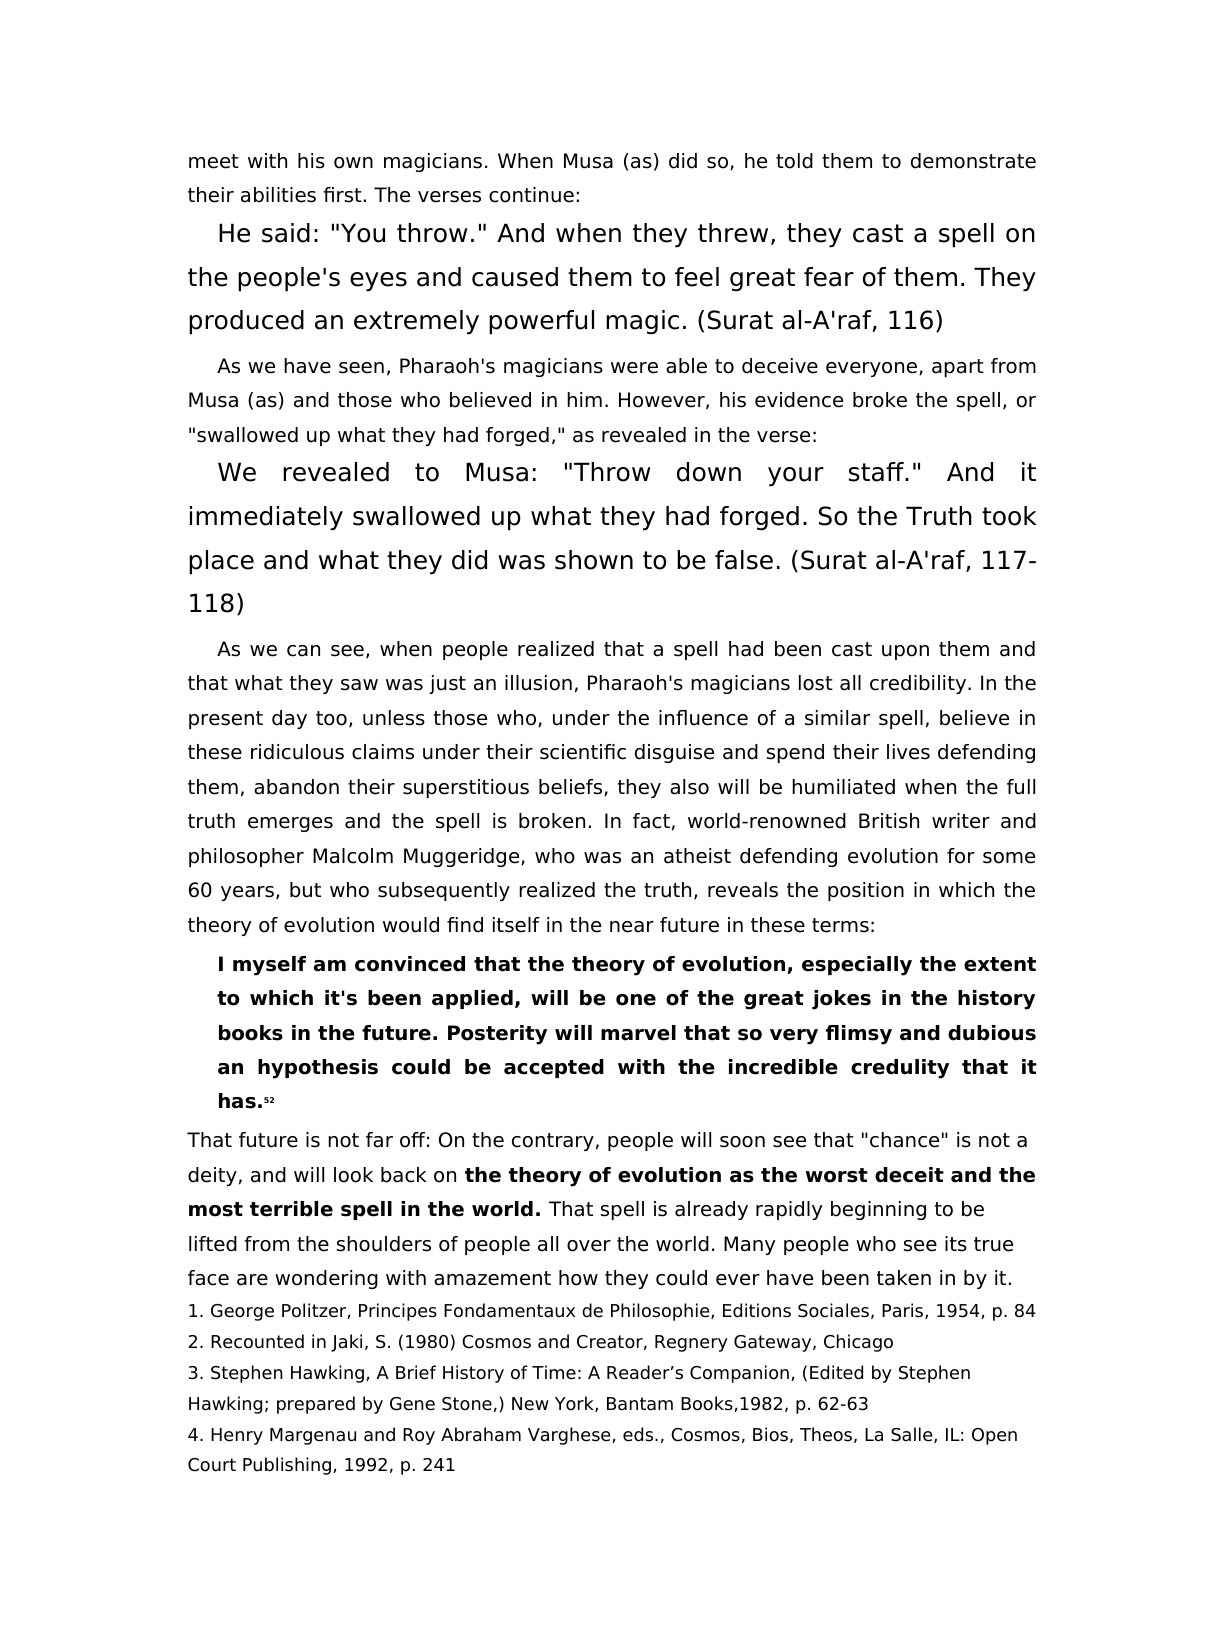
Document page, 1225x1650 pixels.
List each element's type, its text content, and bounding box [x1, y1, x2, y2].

text 3. Stephen Hawking, A Brief History of Time: A Reader’s Companion, (Edited by Stephen Hawking; prepared by Gene Stone,) New York, Bantam Books,1982, p. 62-63 [187, 1363, 1037, 1414]
text We revealed to Musa: "Throw down your staff." And it immediately swallowed up what they had forged. So the Truth took place and what they did was shown to be false. (Surat al-A'raf, 117-118) [187, 458, 1037, 619]
text meet with his own magicians. When Musa (as) did so, he told them to demonstrate their abilities first. The verses continue: [187, 150, 1037, 207]
text 2. Recounted in Jaki, S. (1980) Cosmos and Creator, Regnery Gateway, Chicago [187, 1332, 1037, 1352]
text I myself am convinced that the theory of evolution, especially the extent to which it's been applied, will be one of the great jokes in the history books in the future. Posterity will marvel that so very flimsy and dubious an hypothesis could be accepted with the incredible credulity that it has.52 [217, 953, 1037, 1114]
text 4. Henry Margenau and Roy Abraham Varghese, eds., Cosmos, Bios, Theos, La Salle, IL: Open Court Publishing, 1992, p. 241 [187, 1424, 1037, 1476]
text As we can see, when people realized that a spell had been cast upon them and that what they saw was just an illusion, Pharaoh's magicians lost all credibility. In the present day too, unless those who, under the influence of a similar spell, believe in these ridiculous claims under their scientific disguise and spend their lives defending them, abandon their superstitious beliefs, they also will be humiliated when the full truth emerges and the spell is broken. In fact, world-renowned British writer and philosopher Malcolm Muggeridge, who was an atheist defending evolution for some 60 years, but who subsequently realized the truth, reveals the position in which the theory of evolution would find itself in the near future in these terms: [187, 638, 1037, 937]
text He said: "You throw." And when they threw, they cast a spell on the people's eyes and caused them to feel great fear of them. They produced an extremely powerful magic. (Surat al-A'raf, 116) [187, 219, 1037, 336]
text That future is not far off: On the contrary, people will soon see that "chance" is not a deity, and will look back on the theory of evolution as the worst deceit and the most terrible spell in the world. That spell is already rapidly beginning to be lifted from the shoulders of people all over the world. Many people who see its true face are wondering with amazement how they could ever have been taken in by it. 1. George Politzer, Principes Fondamentaux de Philosophie, Editions Sociales, Paris, 1954, p. 84 [187, 1129, 1037, 1321]
text As we have seen, Pharaoh's magicians were able to deceive everyone, apart from Musa (as) and those who believed in him. However, his evidence broke the spell, or "swallowed up what they had forged," as revealed in the verse: [187, 355, 1037, 447]
